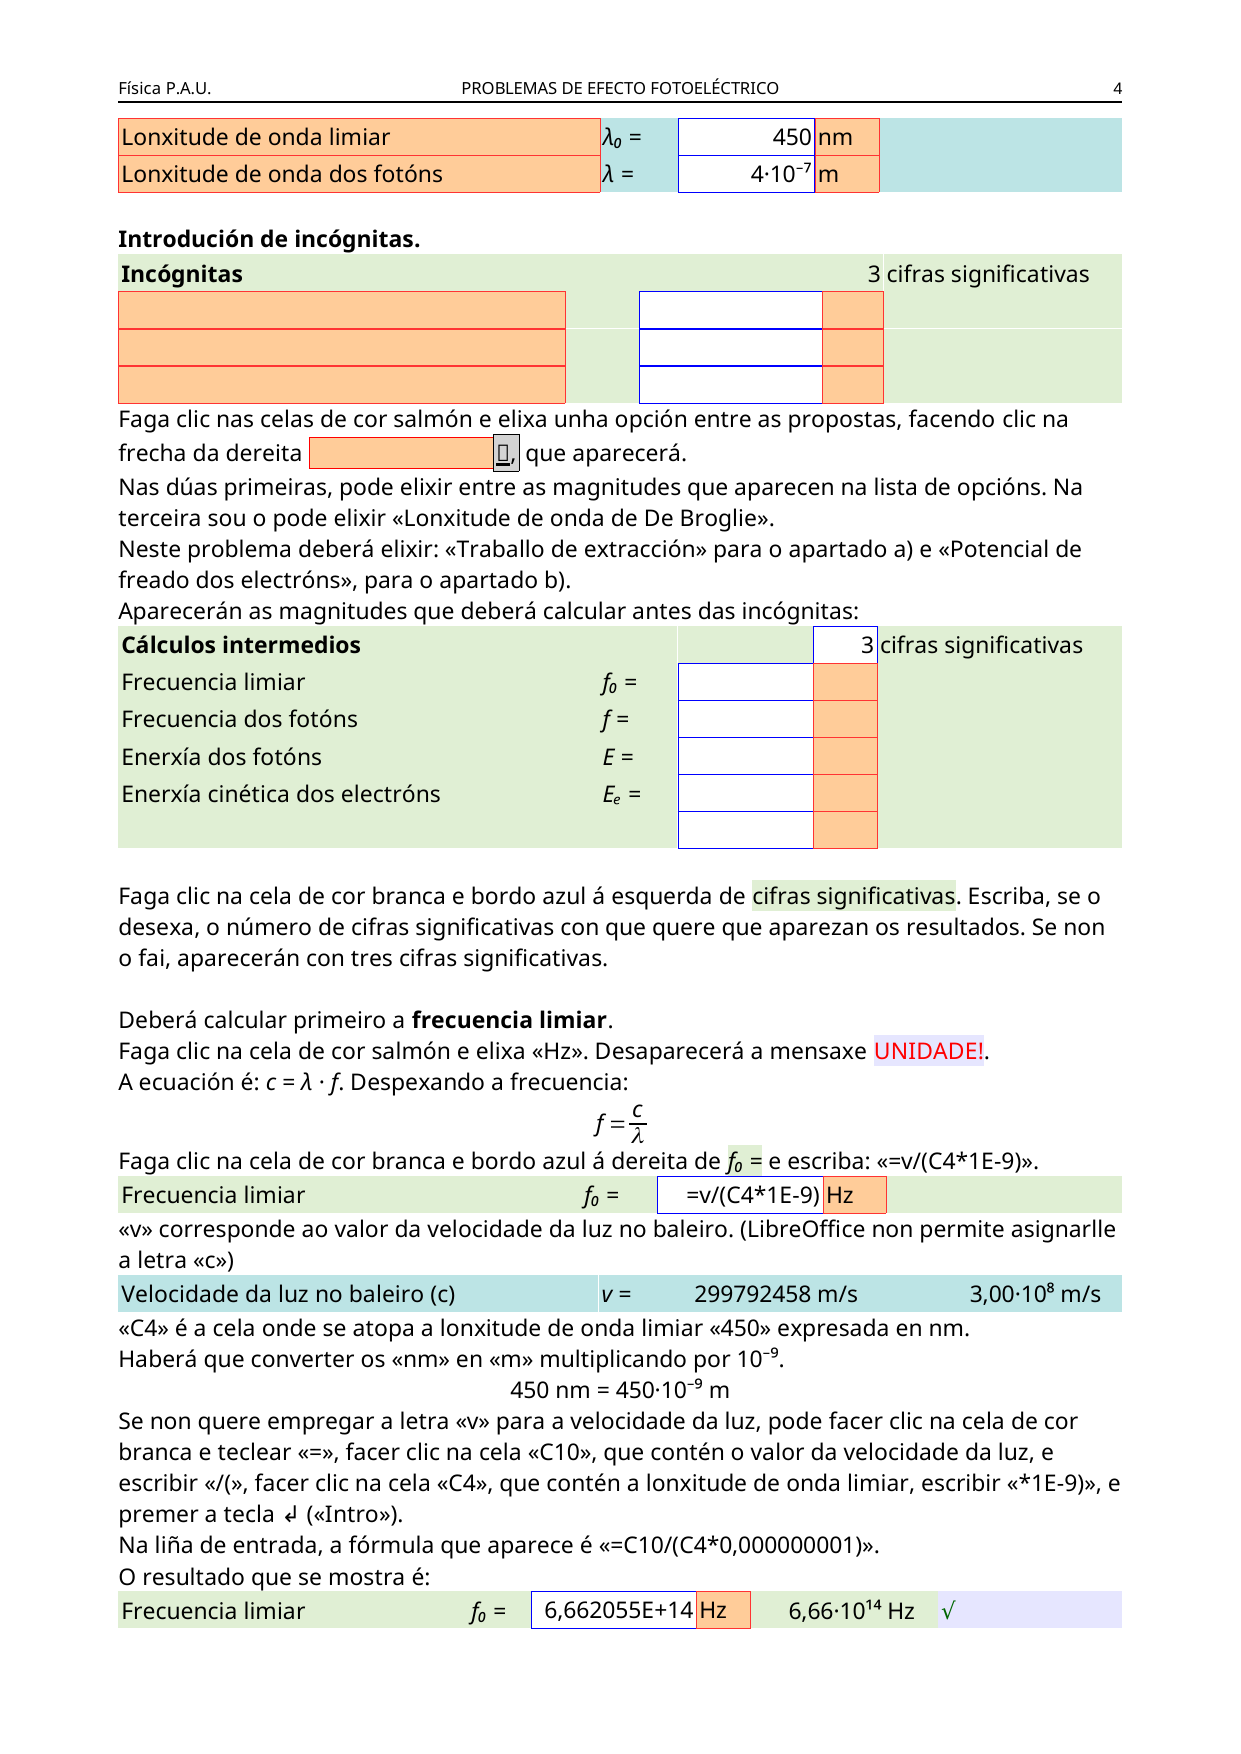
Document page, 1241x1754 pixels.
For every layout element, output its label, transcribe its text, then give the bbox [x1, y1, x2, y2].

table_cell nm [816, 119, 879, 155]
table_cell [566, 291, 639, 328]
table_cell [1058, 774, 1122, 811]
table_header [639, 254, 822, 291]
table_header Incógnitas [118, 254, 565, 291]
table_cell [1058, 737, 1122, 774]
table_cell m [816, 156, 879, 192]
table_cell [679, 664, 813, 700]
text O resultado que se mostra é: [118, 1560, 1122, 1591]
table_cell [823, 367, 883, 403]
table_cell [679, 701, 813, 737]
text Introdución de incógnitas. [118, 223, 1122, 254]
table_cell [884, 366, 1060, 403]
table_cell [823, 292, 883, 328]
table_header m/s [1057, 1275, 1122, 1312]
table_header Frecuencia limiar [118, 1591, 468, 1628]
table_header 3,00·10⁸ [878, 1275, 1057, 1312]
text Aparecerán as magnitudes que deberá calcular antes das incógnitas: [118, 595, 1122, 626]
table_cell [880, 155, 1058, 192]
table_cell Frecuencia dos fotóns [118, 700, 599, 737]
table_header [565, 254, 639, 291]
table_header Velocidade da luz no baleiro (c) [118, 1275, 598, 1312]
table_cell [880, 118, 1058, 155]
table_cell 4·10⁻⁷ [679, 156, 814, 192]
table_cell [814, 701, 877, 737]
table_cell Enerxía cinética dos electróns [118, 774, 599, 811]
table_cell f = [599, 700, 677, 737]
table_header Frecuencia limiar [118, 1176, 581, 1213]
table_cell [1058, 155, 1122, 192]
table_header f₀ = [468, 1591, 531, 1628]
table_header [1028, 1591, 1122, 1628]
table_header [1059, 1176, 1122, 1213]
table_header [887, 1176, 1059, 1213]
text «C4» é a cela onde se atopa a lonxitude de onda limiar «450» expresada en nm. [118, 1312, 1122, 1343]
table_cell Lonxitude de onda dos fotóns [119, 156, 600, 192]
table_cell [118, 811, 599, 848]
text Na liña de entrada, a fórmula que aparece é «=C10/(C4*0,000000001)». [118, 1529, 1122, 1560]
table_cell [640, 330, 822, 365]
table_cell [679, 738, 813, 774]
table_cell [679, 775, 813, 811]
table_cell [640, 292, 822, 328]
text Neste problema deberá elixir: «Traballo de extracción» para o apartado a) e «Potencial de freado dos electróns», para o apartado b). [118, 533, 1122, 595]
table_header Hz [824, 1177, 886, 1213]
text «v» corresponde ao valor da velocidade da luz no baleiro. (LibreOffice non permite asignarlle a letra «c») [118, 1213, 1122, 1275]
table_header √ [938, 1591, 1028, 1628]
table_cell [814, 775, 877, 811]
table_cell [1060, 366, 1122, 403]
table_header 3 [822, 254, 883, 291]
table_header cifras significativas [884, 254, 1122, 291]
text Faga clic na cela de cor branca e bordo azul á esquerda de cifras significativas. Escriba, se o desexa, o número de cifras significativas con que quere que aparezan os resultados. Se non o fai, aparecerán con tres cifras significativas. [118, 879, 1122, 973]
table_cell Enerxía dos fotóns [118, 737, 599, 774]
table_cell [884, 291, 1060, 328]
text 450 nm = 450·10⁻⁹ m [118, 1374, 1122, 1405]
table_header =v/(C4*1E-9) [658, 1177, 823, 1213]
table_cell [1060, 291, 1122, 328]
table_cell Frecuencia limiar [118, 663, 599, 700]
table_header Cálculos intermedios [118, 626, 599, 663]
table_cell [1060, 329, 1122, 366]
table_cell [814, 812, 877, 848]
table_header 299792458 [676, 1275, 814, 1312]
table_cell [878, 811, 1058, 848]
table_header 6,66·10¹⁴ [751, 1591, 884, 1628]
table_cell [640, 367, 822, 403]
table_header [599, 626, 677, 663]
table_cell [119, 367, 565, 403]
table_cell [884, 329, 1060, 366]
table_header [678, 626, 813, 663]
text Deberá calcular primeiro a frecuencia limiar. [118, 1004, 1122, 1035]
text Faga clic nas celas de cor salmón e elixa unha opción entre as propostas, facendo clic na frecha da dereita , que aparecerá. [118, 403, 1122, 471]
table_cell [814, 738, 877, 774]
table_header cifras significativas [878, 626, 1122, 663]
table_cell [566, 329, 639, 366]
table_cell [878, 737, 1058, 774]
table_cell λ₀ = [601, 118, 678, 155]
table_cell [878, 663, 1058, 700]
table_cell [878, 774, 1058, 811]
table_cell [823, 330, 883, 365]
text Faga clic na cela de cor salmón e elixa «Hz». Desaparecerá a mensaxe UNIDADE!. [118, 1035, 1122, 1066]
text Nas dúas primeiras, pode elixir entre as magnitudes que aparecen na lista de opcións. Na terceira sou o pode elixir «Lonxitude de onda de De Broglie». [118, 471, 1122, 533]
table_header m/s [814, 1275, 878, 1312]
table_header v = [599, 1275, 676, 1312]
table_cell Eₑ = [599, 774, 677, 811]
table_cell 450 [679, 119, 814, 155]
table_cell [679, 812, 813, 848]
table_cell λ = [601, 155, 678, 192]
table_header f₀ = [581, 1176, 657, 1213]
table_cell [1058, 811, 1122, 848]
table_cell [566, 366, 639, 403]
table_cell Lonxitude de onda limiar [119, 119, 600, 155]
table_cell E = [599, 737, 677, 774]
text Haberá que converter os «nm» en «m» multiplicando por 10⁻⁹. [118, 1343, 1122, 1374]
table_header 6,662055E+14 [532, 1592, 696, 1628]
text Faga clic na cela de cor branca e bordo azul á dereita de f₀ = e escriba: «=v/(C4*1E-9)». [118, 1145, 1122, 1176]
text Se non quere empregar a letra «v» para a velocidade da luz, pode facer clic na cela de cor branca e teclear «=», facer clic na cela «C10», que contén o valor da velocidade da luz, e escribir «/(», facer clic na cela «C4», que contén a lonxitude de onda limiar, escribir «*1E-9)», e premer a tecla ↲ («Intro»). [118, 1405, 1122, 1529]
table_header Hz [884, 1591, 938, 1628]
text A ecuación é: c = λ · f. Despexando a frecuencia: [118, 1066, 1122, 1097]
table_cell [1058, 118, 1122, 155]
table_header Hz [697, 1592, 750, 1628]
table_cell [1058, 663, 1122, 700]
table_cell [1058, 700, 1122, 737]
table_cell [599, 811, 677, 848]
table_cell [119, 292, 565, 328]
table_header 3 [814, 627, 877, 663]
table_cell [119, 330, 565, 365]
table_cell [878, 700, 1058, 737]
table_cell [814, 664, 877, 700]
table_cell f₀ = [599, 663, 677, 700]
